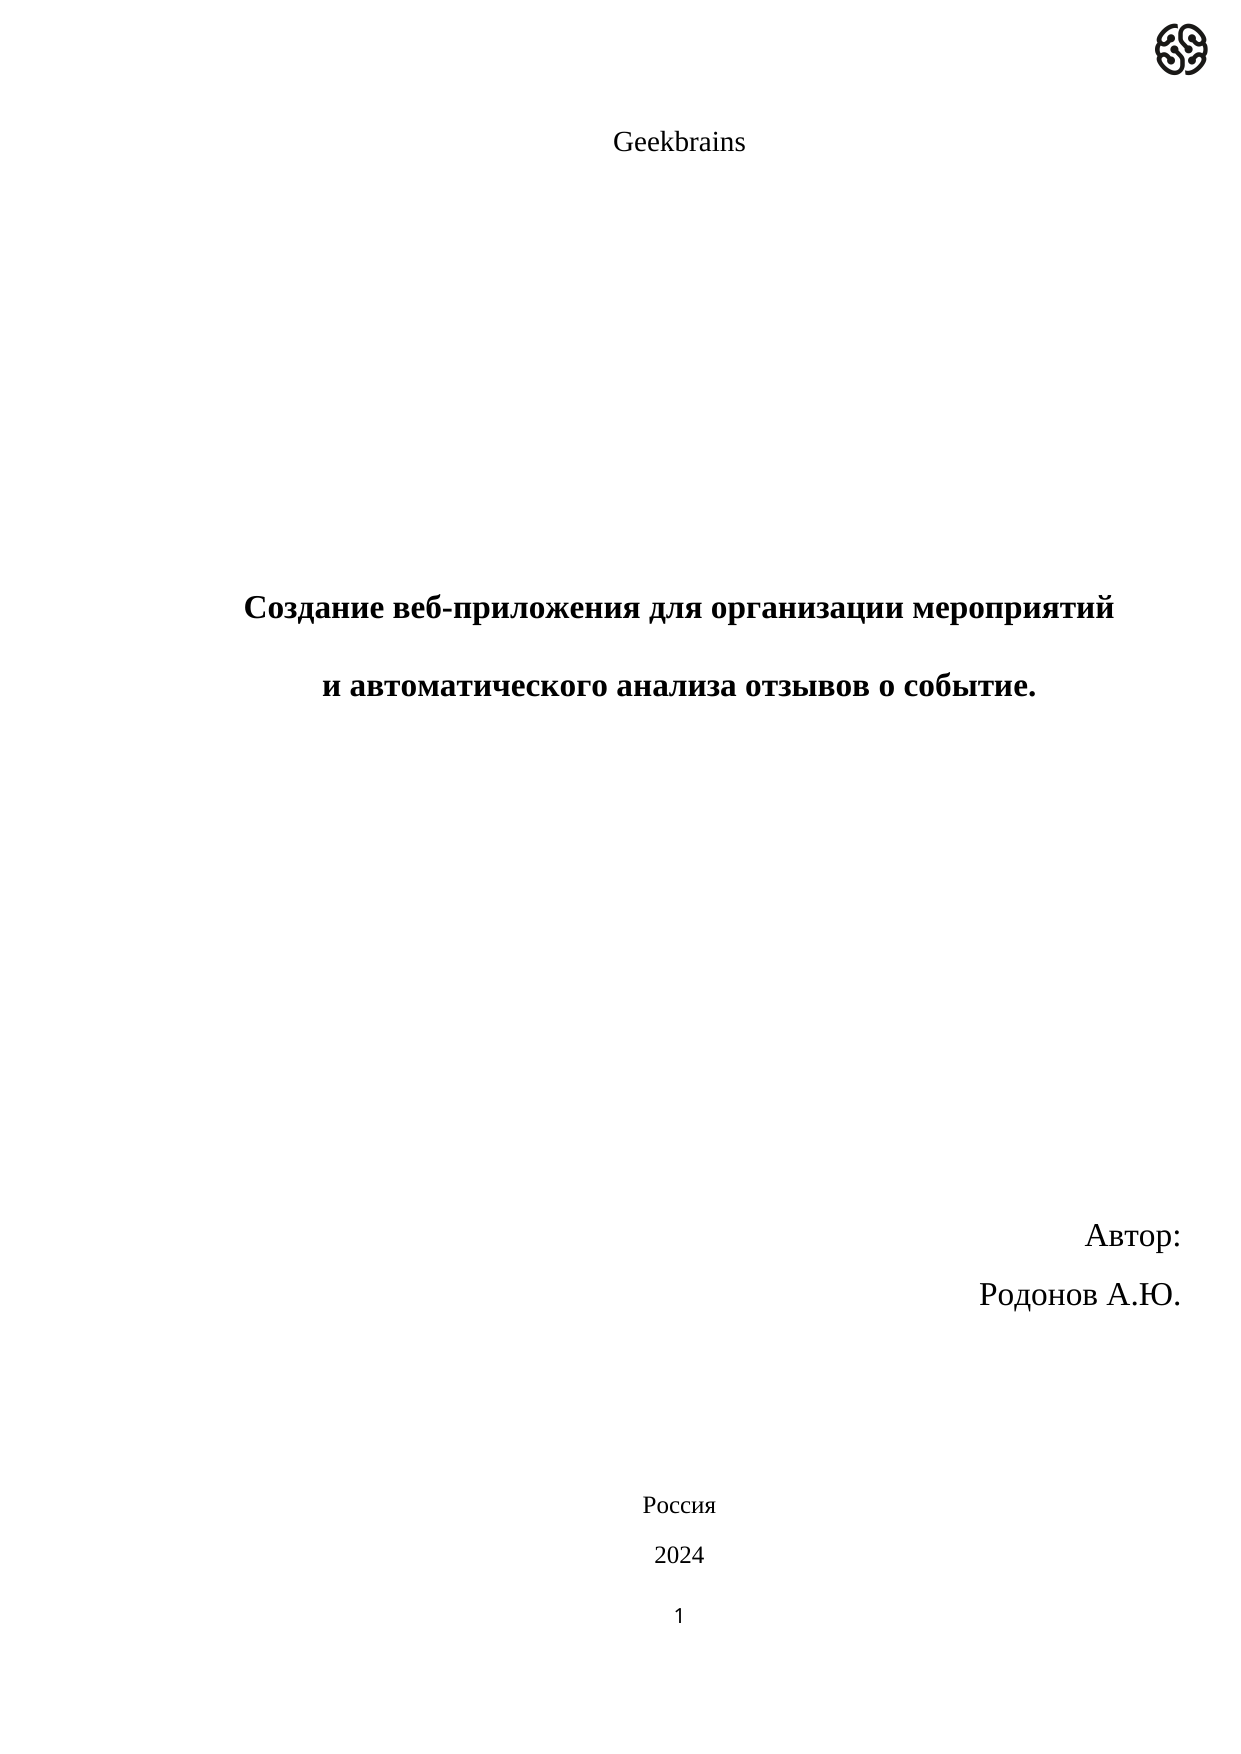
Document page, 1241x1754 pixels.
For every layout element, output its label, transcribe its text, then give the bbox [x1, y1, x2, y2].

text Россия [177, 1490, 1181, 1519]
text 2024 [177, 1540, 1181, 1569]
picture [1155, 23, 1208, 76]
text Автор: [177, 1215, 1181, 1254]
text Geekbrains [177, 124, 1181, 158]
text Создание веб-приложения для организации мероприятий [177, 587, 1181, 625]
text Родонов А.Ю. [177, 1274, 1181, 1313]
text и автоматического анализа отзывов о событие. [177, 665, 1181, 704]
